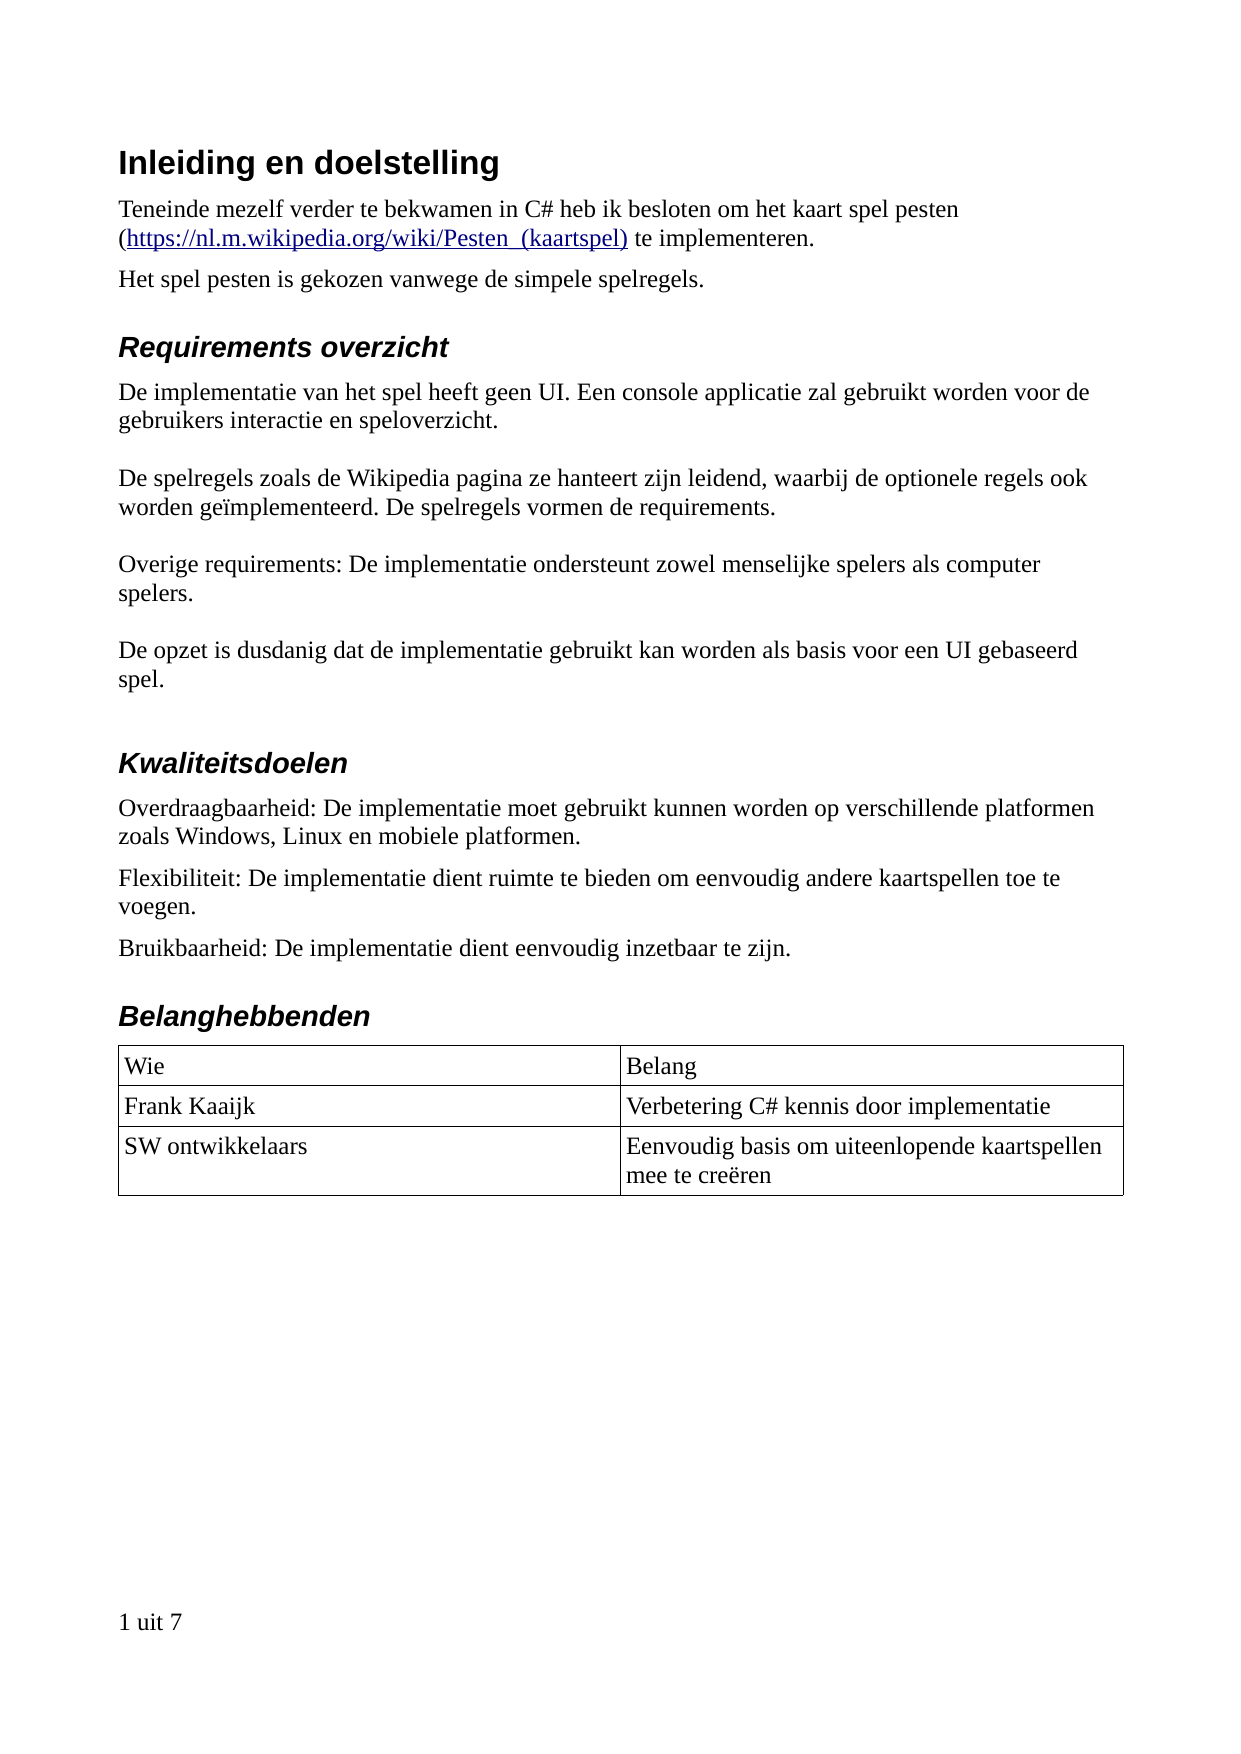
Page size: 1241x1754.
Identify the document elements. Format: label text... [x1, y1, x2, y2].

table_header Wie [119, 1046, 620, 1085]
text Overdraagbaarheid: De implementatie moet gebruikt kunnen worden op verschillende platformen zoals Windows, Linux en mobiele platformen. [118, 793, 1122, 850]
text Overige requirements: De implementatie ondersteunt zowel menselijke spelers als computer spelers. [118, 549, 1122, 607]
table_cell Verbetering C# kennis door implementatie [621, 1086, 1123, 1126]
text De spelregels zoals de Wikipedia pagina ze hanteert zijn leidend, waarbij de optionele regels ook worden geïmplementeerd. De spelregels vormen de requirements. [118, 463, 1122, 520]
text Flexibiliteit: De implementatie dient ruimte te bieden om eenvoudig andere kaartspellen toe te voegen. [118, 863, 1122, 920]
text De opzet is dusdanig dat de implementatie gebruikt kan worden als basis voor een UI gebaseerd spel. [118, 635, 1122, 693]
text Teneinde mezelf verder te bekwamen in C# heb ik besloten om het kaart spel pesten (https://nl.m.wikipedia.org/wiki/Pesten_(kaartspel) te implementeren. [118, 194, 1122, 252]
text Bruikbaarheid: De implementatie dient eenvoudig inzetbaar te zijn. [118, 933, 1122, 961]
table_cell Frank Kaaijk [119, 1086, 620, 1126]
subtitle Inleiding en doelstelling [118, 143, 1122, 182]
table_header Belang [621, 1046, 1123, 1085]
subtitle Belanghebbenden [118, 999, 1122, 1032]
text De implementatie van het spel heeft geen UI. Een console applicatie zal gebruikt worden voor de gebruikers interactie en speloverzicht. [118, 377, 1122, 434]
subtitle Requirements overzicht [118, 331, 1122, 364]
subtitle Kwaliteitsdoelen [118, 747, 1122, 780]
table_cell SW ontwikkelaars [119, 1127, 620, 1194]
text Het spel pesten is gekozen vanwege de simpele spelregels. [118, 264, 1122, 293]
table_cell Eenvoudig basis om uiteenlopende kaartspellen mee te creëren [621, 1127, 1123, 1194]
